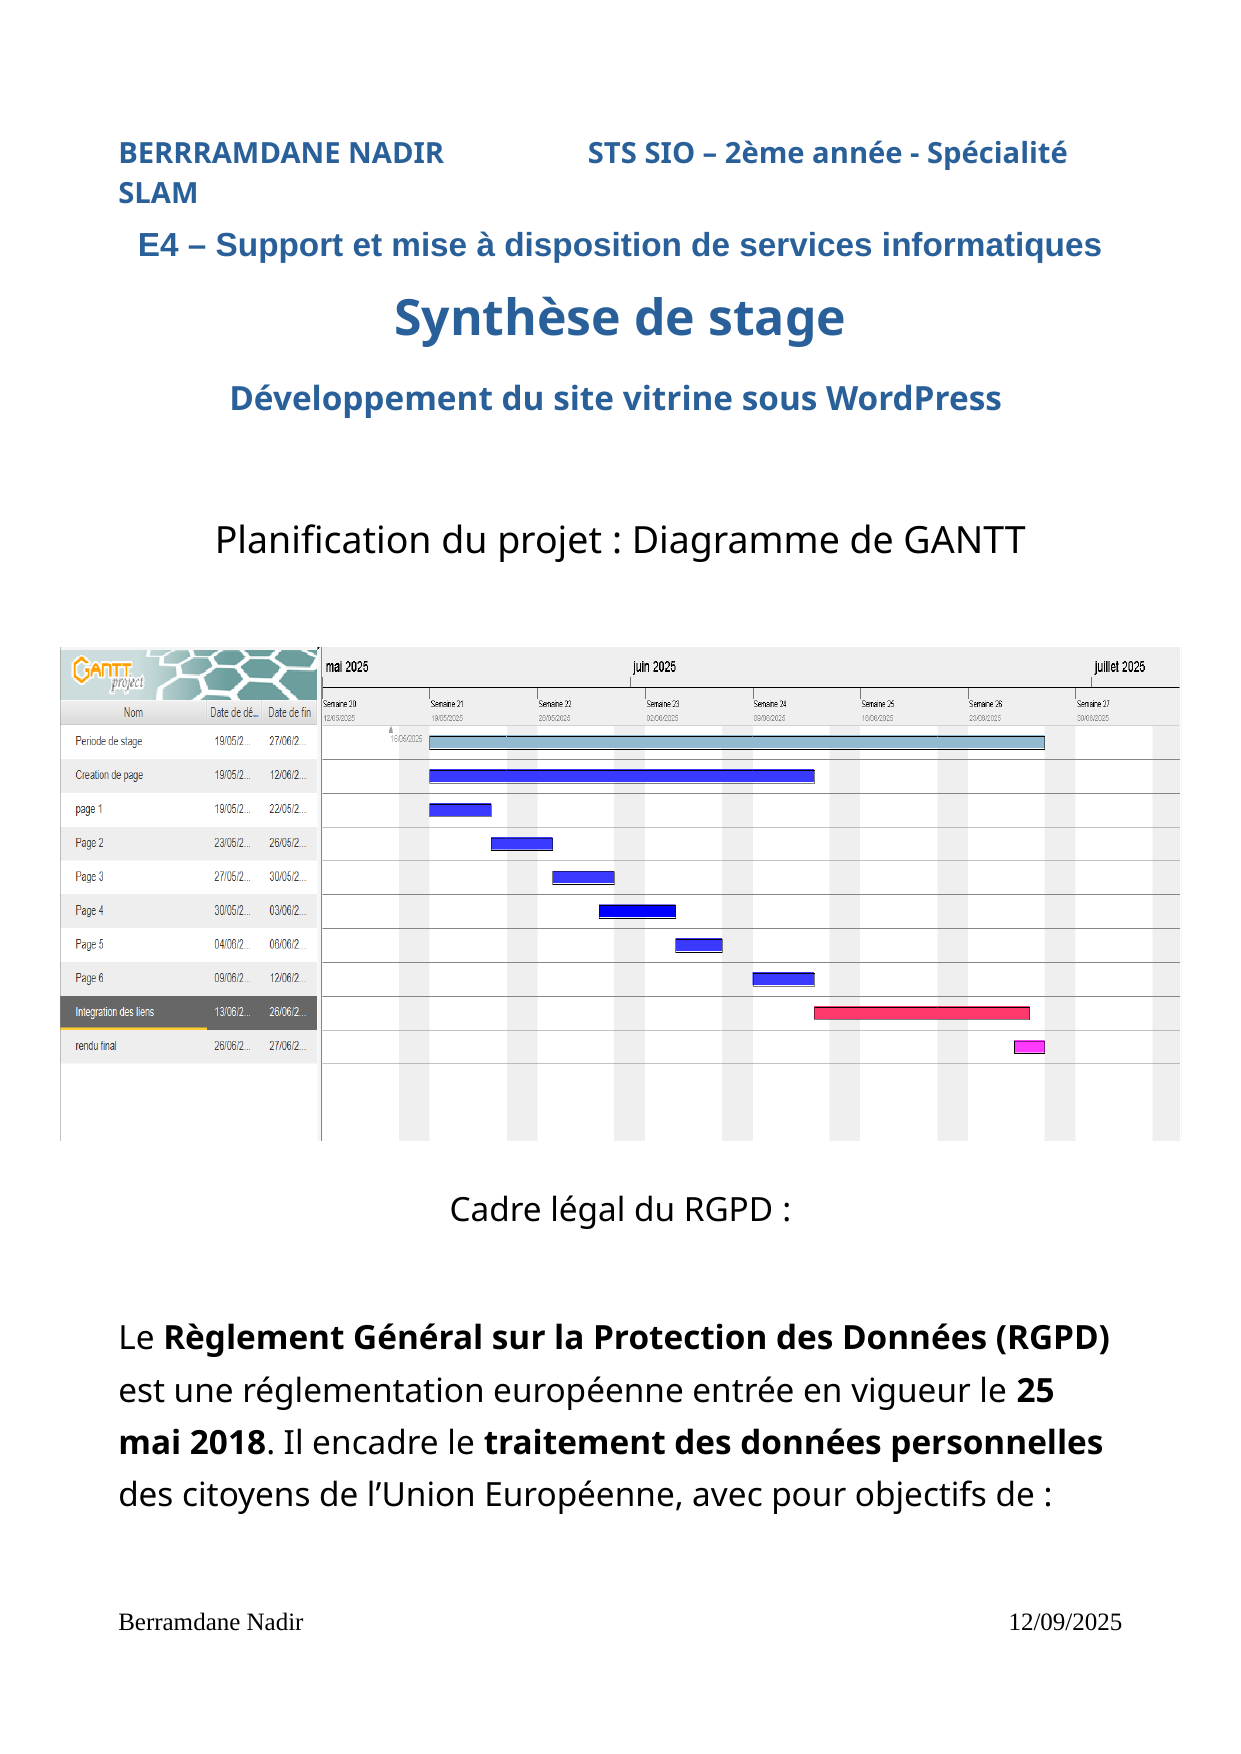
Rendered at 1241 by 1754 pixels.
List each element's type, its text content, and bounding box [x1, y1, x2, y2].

text Cadre légal du RGPD : [118, 1141, 1122, 1231]
text Planification du projet : Diagramme de GANTT [118, 514, 1122, 565]
picture [59, 647, 1182, 1141]
text Le Règlement Général sur la Protection des Données (RGPD) est une réglementation européenne entrée en vigueur le 25 mai 2018. Il encadre le traitement des données personnelles des citoyens de l’Union Européenne, avec pour objectifs de : [118, 1314, 1122, 1516]
text [118, 583, 1122, 647]
